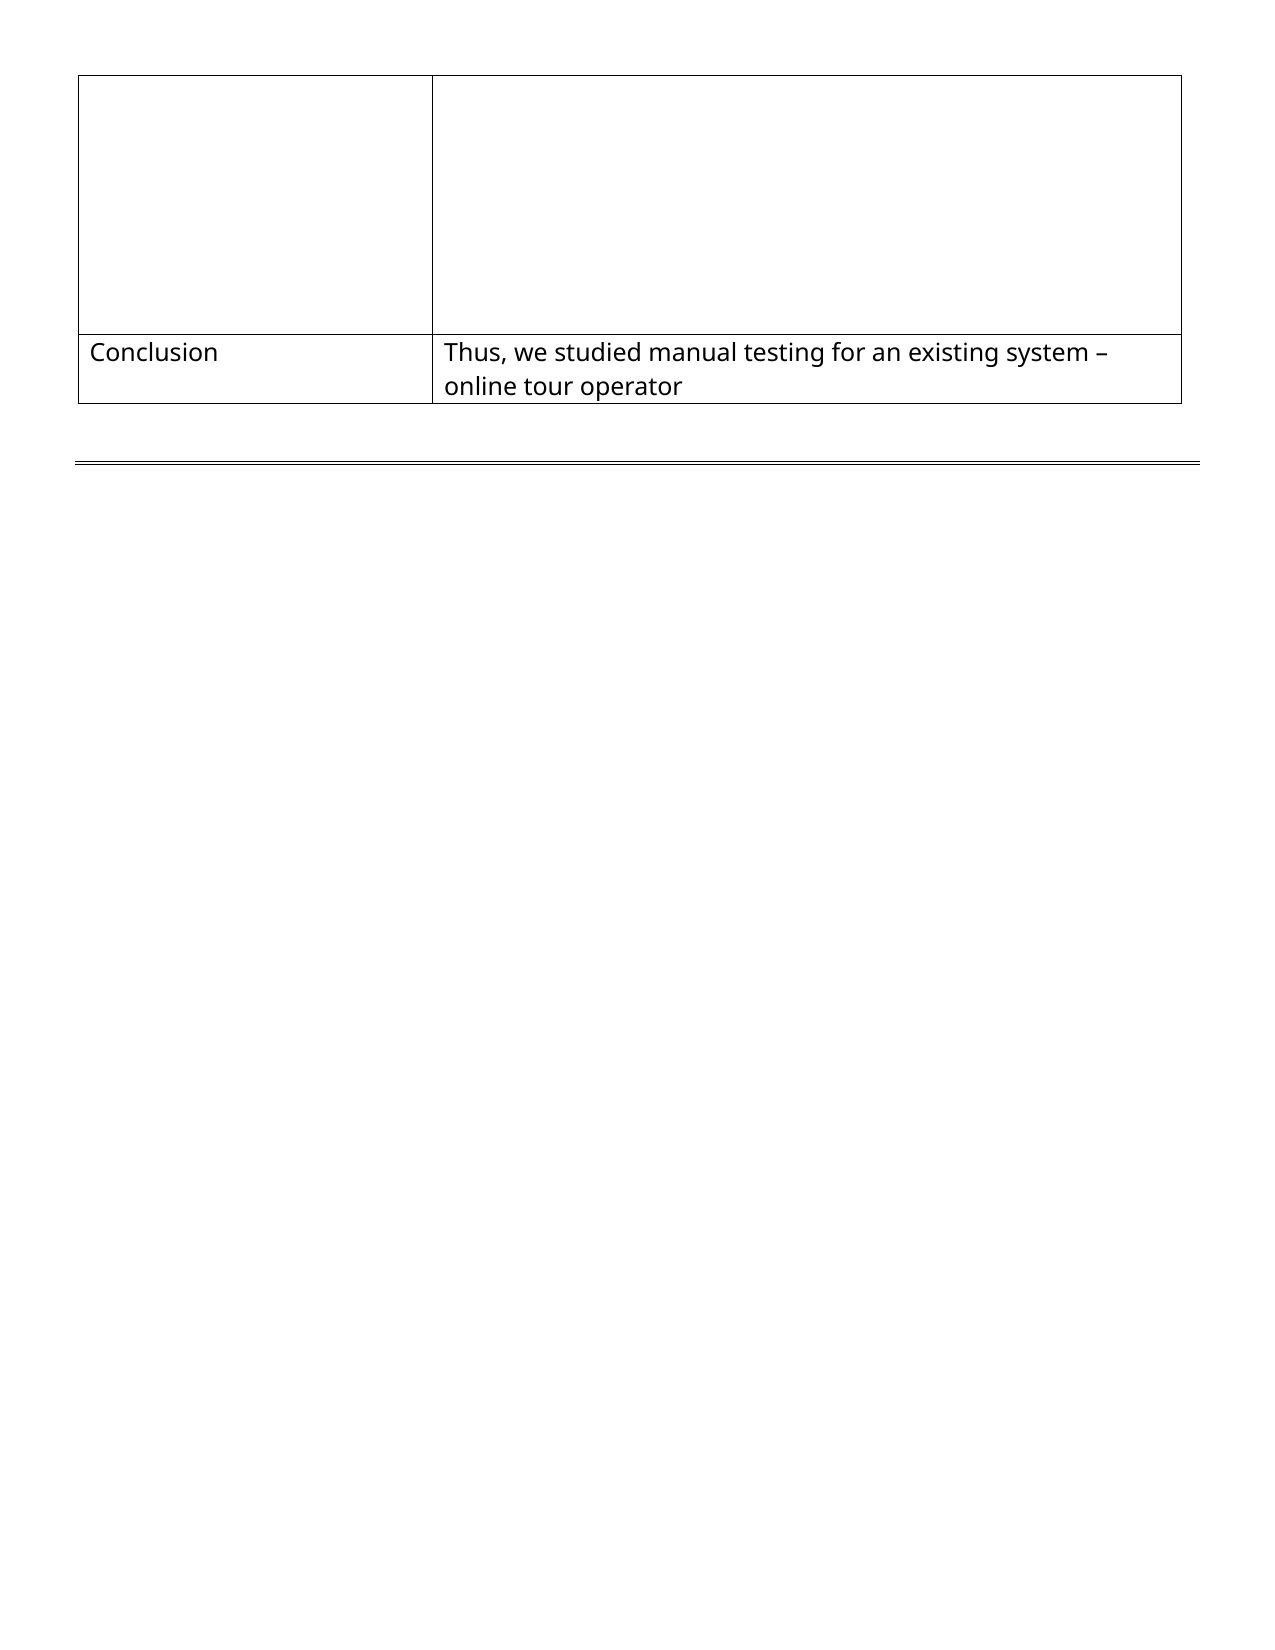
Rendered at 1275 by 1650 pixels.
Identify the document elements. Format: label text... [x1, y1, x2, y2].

table_cell [79, 76, 432, 334]
table_cell Conclusion [79, 335, 432, 403]
table_cell [433, 76, 1181, 334]
table_cell Thus, we studied manual testing for an existing system – online tour operator [433, 335, 1181, 403]
